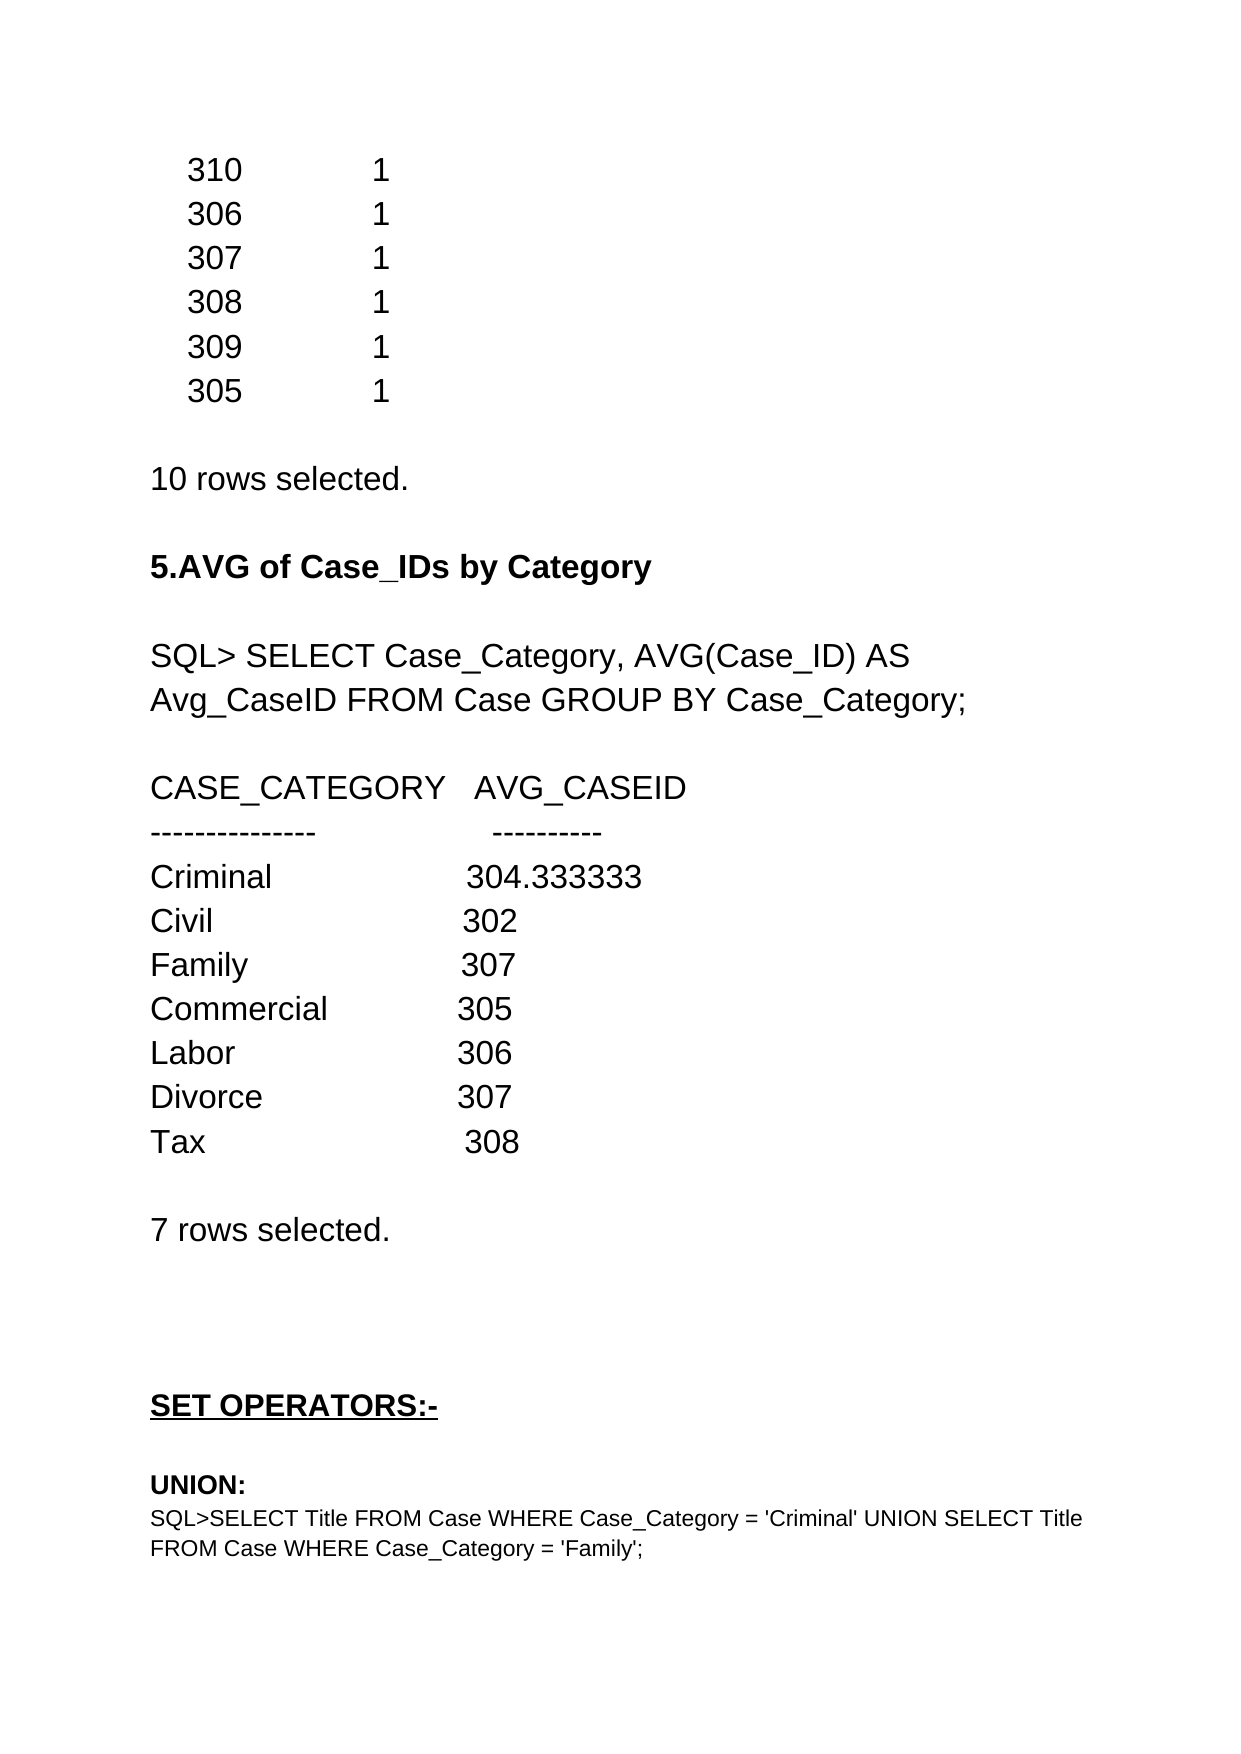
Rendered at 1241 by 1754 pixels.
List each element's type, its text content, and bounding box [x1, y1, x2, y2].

text Labor 306 [150, 1033, 1090, 1072]
text 7 rows selected. [150, 1210, 1090, 1248]
text SQL> SELECT Case_Category, AVG(Case_ID) AS Avg_CaseID FROM Case GROUP BY Case_Category; [150, 636, 1090, 718]
text Commercial 305 [150, 989, 1090, 1028]
text --------------- ---------- [150, 812, 1090, 851]
text Divorce 307 [150, 1077, 1090, 1116]
text 307 1 [150, 238, 1090, 277]
text Family 307 [150, 945, 1090, 983]
text SQL>SELECT Title FROM Case WHERE Case_Category = 'Criminal' UNION SELECT Title FROM Case WHERE Case_Category = 'Family'; [150, 1505, 1090, 1562]
text 305 1 [150, 371, 1090, 409]
text CASE_CATEGORY AVG_CASEID [150, 768, 1090, 807]
text Criminal 304.333333 [150, 857, 1090, 895]
text 310 1 [150, 150, 1090, 188]
text Civil 302 [150, 901, 1090, 939]
text 306 1 [150, 194, 1090, 233]
text 5.AVG of Case_IDs by Category [150, 547, 1090, 586]
text 309 1 [150, 327, 1090, 365]
text 10 rows selected. [150, 459, 1090, 498]
text SET OPERATORS:- [150, 1387, 1090, 1423]
text 308 1 [150, 282, 1090, 321]
text Tax 308 [150, 1122, 1090, 1160]
text UNION: [150, 1469, 1090, 1500]
